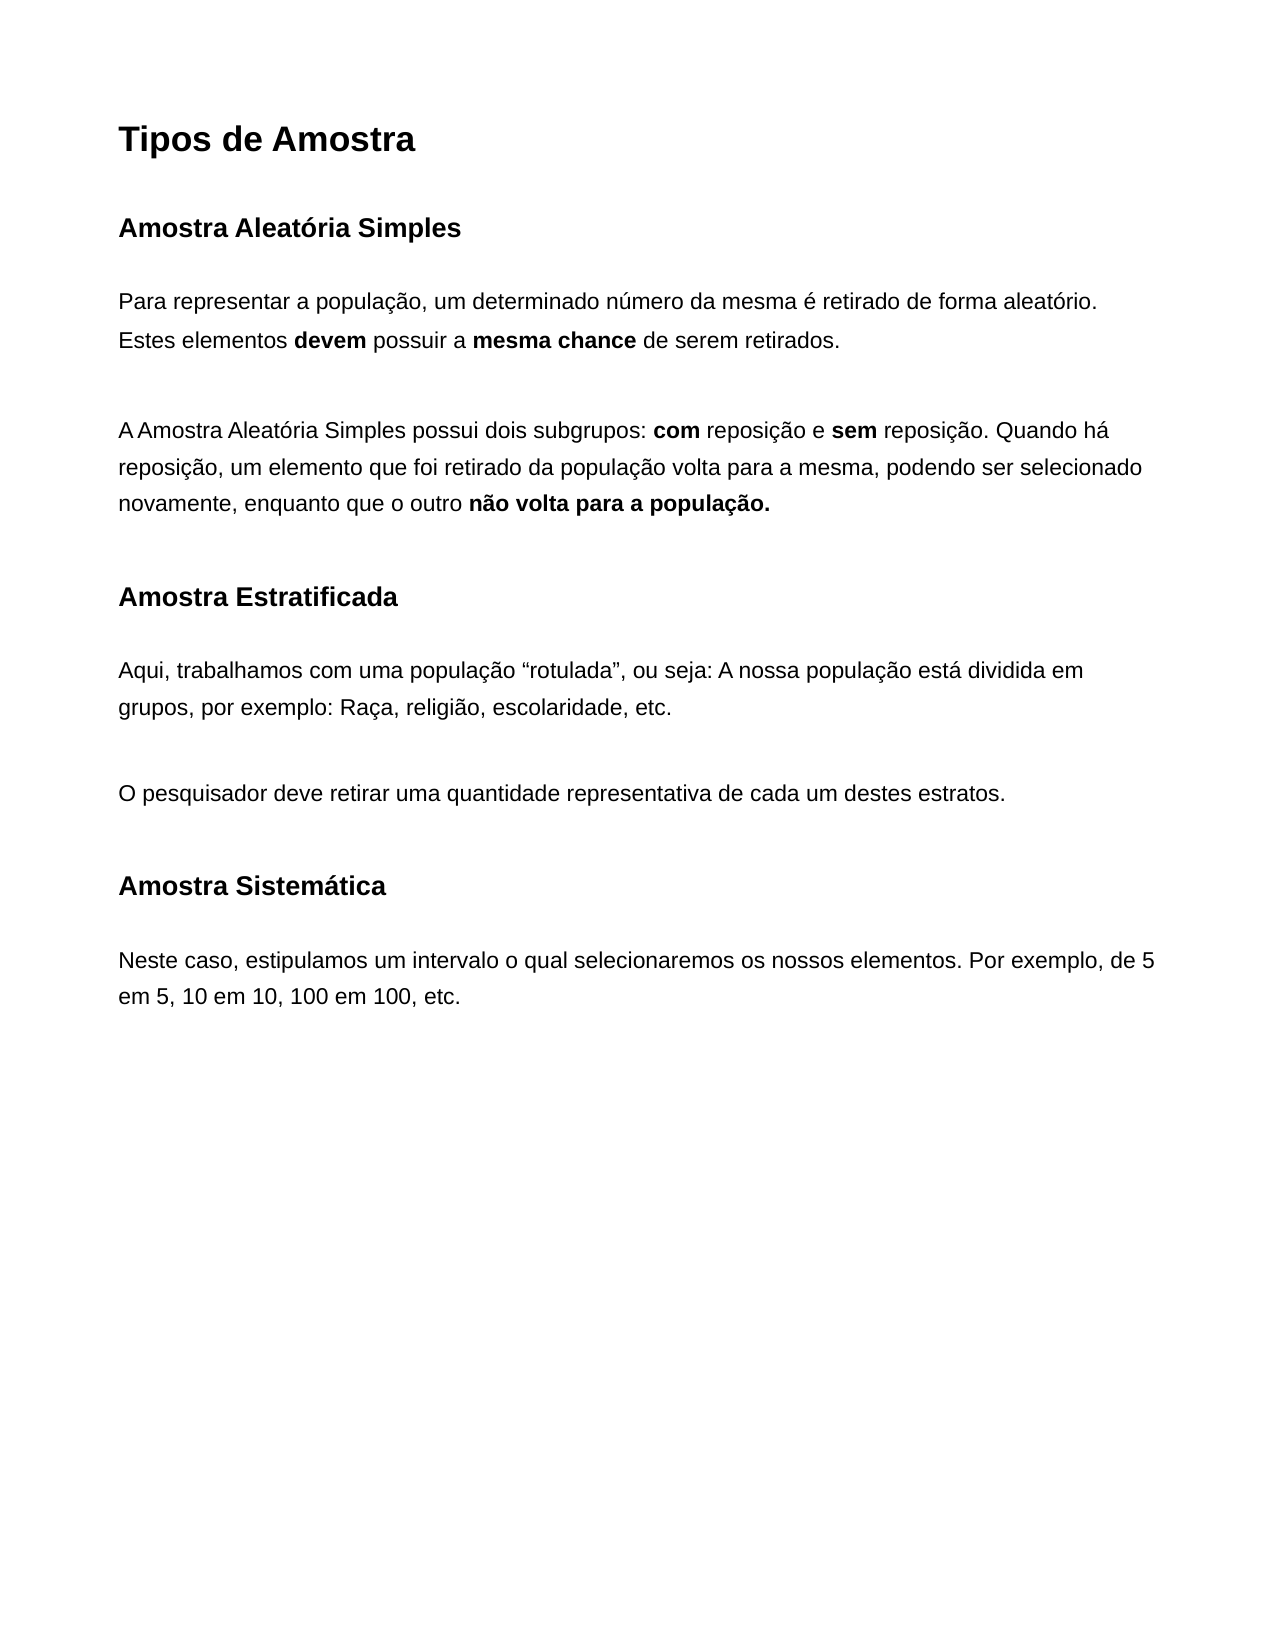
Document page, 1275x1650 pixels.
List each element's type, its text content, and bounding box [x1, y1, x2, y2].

text A Amostra Aleatória Simples possui dois subgrupos: com reposição e sem reposição. Quando há reposição, um elemento que foi retirado da população volta para a mesma, podendo ser selecionado novamente, enquanto que o outro não volta para a população. [118, 415, 1157, 516]
text Aqui, trabalhamos com uma população “rotulada”, ou seja: A nossa população está dividida em grupos, por exemplo: Raça, religião, escolaridade, etc. [118, 657, 1157, 720]
subtitle Amostra Estratificada [118, 581, 1157, 612]
text Neste caso, estipulamos um intervalo o qual selecionaremos os nossos elementos. Por exemplo, de 5 em 5, 10 em 10, 100 em 100, etc. [118, 947, 1157, 1009]
subtitle Tipos de Amostra [118, 118, 1157, 159]
subtitle Amostra Aleatória Simples [118, 212, 1157, 243]
subtitle Amostra Sistemática [118, 870, 1157, 902]
text O pesquisador deve retirar uma quantidade representativa de cada um destes estratos. [118, 780, 1157, 806]
text Para representar a população, um determinado número da mesma é retirado de forma aleatório. Estes elementos devem possuir a mesma chance de serem retirados. [118, 288, 1157, 354]
